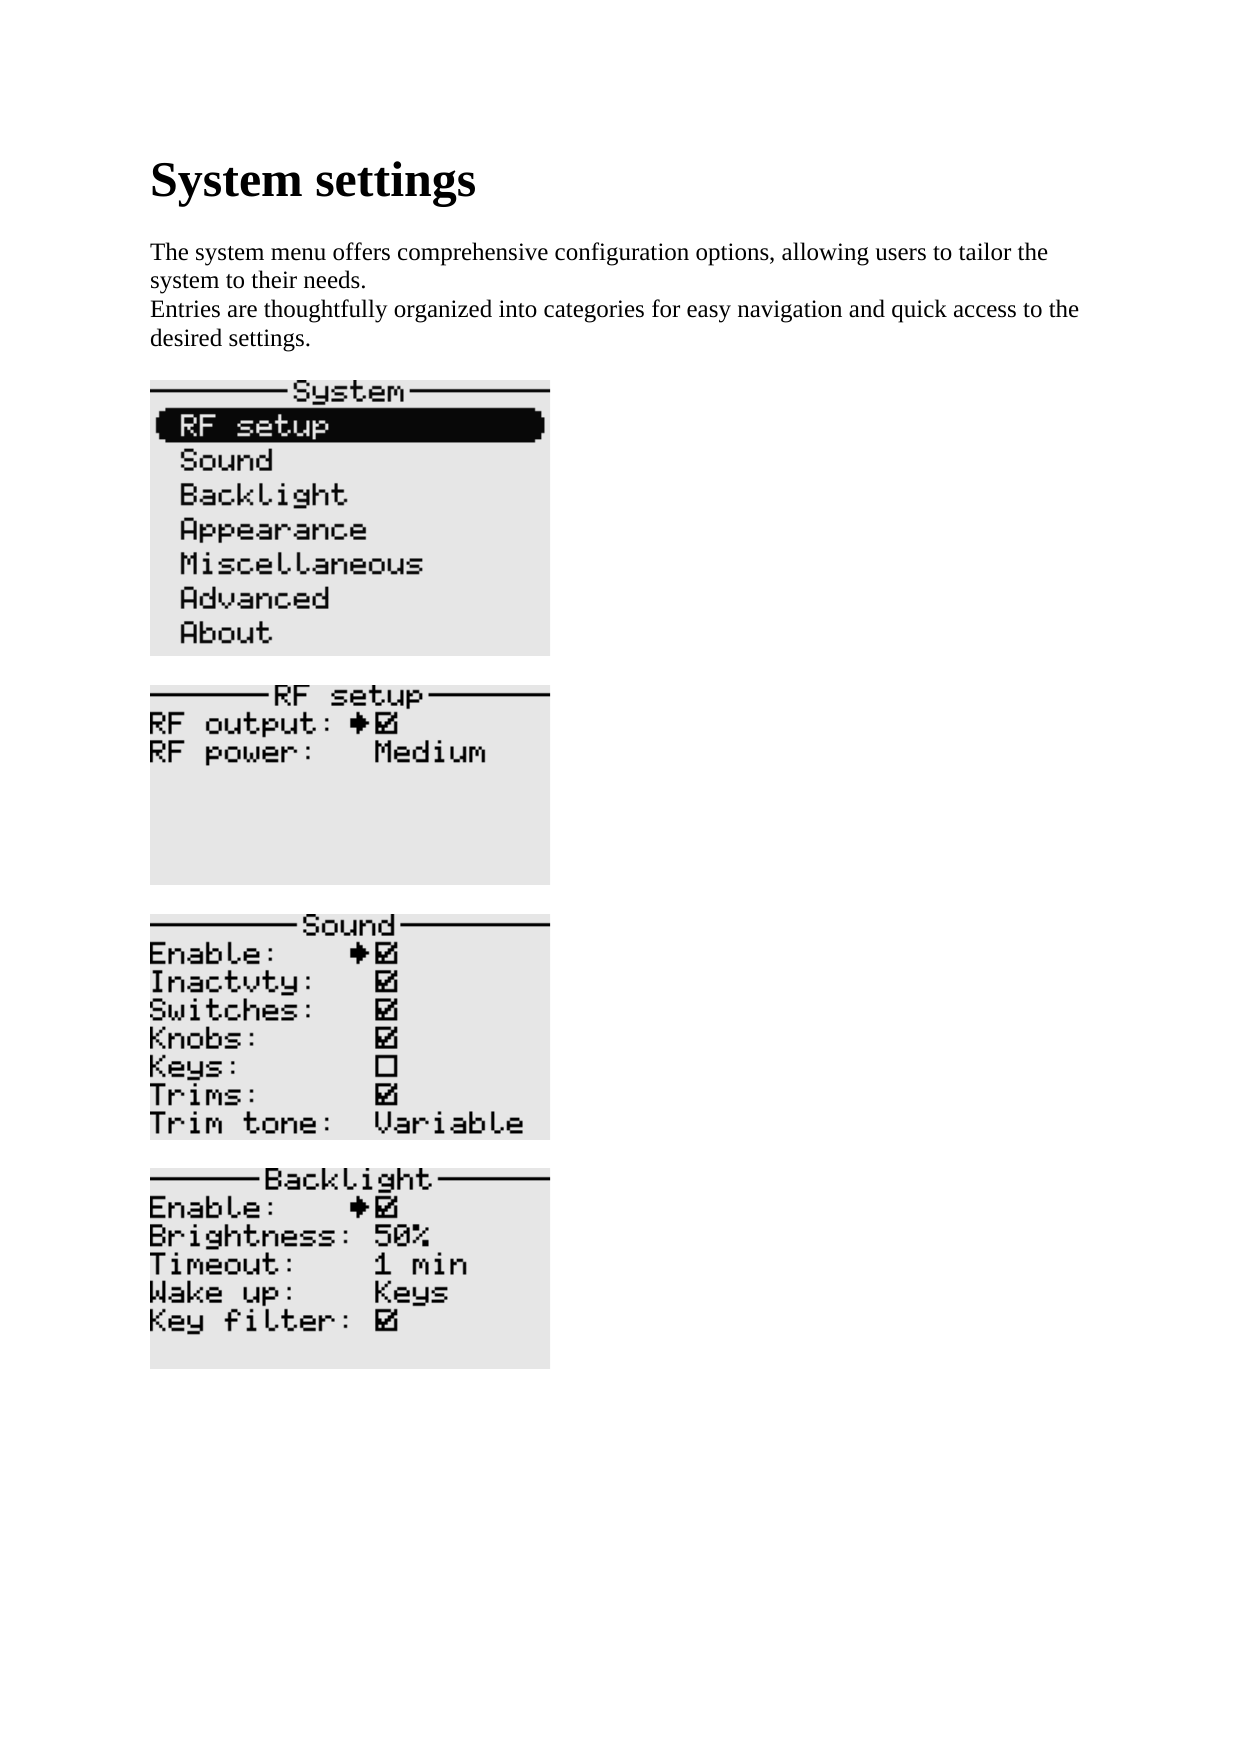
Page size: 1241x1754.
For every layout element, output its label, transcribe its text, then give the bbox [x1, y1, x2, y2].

picture [150, 685, 550, 885]
picture [150, 380, 550, 656]
picture [150, 914, 550, 1140]
subtitle System settings [150, 150, 1090, 207]
picture [150, 1168, 550, 1369]
text The system menu offers comprehensive configuration options, allowing users to tailor the system to their needs. Entries are thoughtfully organized into categories for easy navigation and quick access to the desired settings. [150, 237, 1090, 352]
